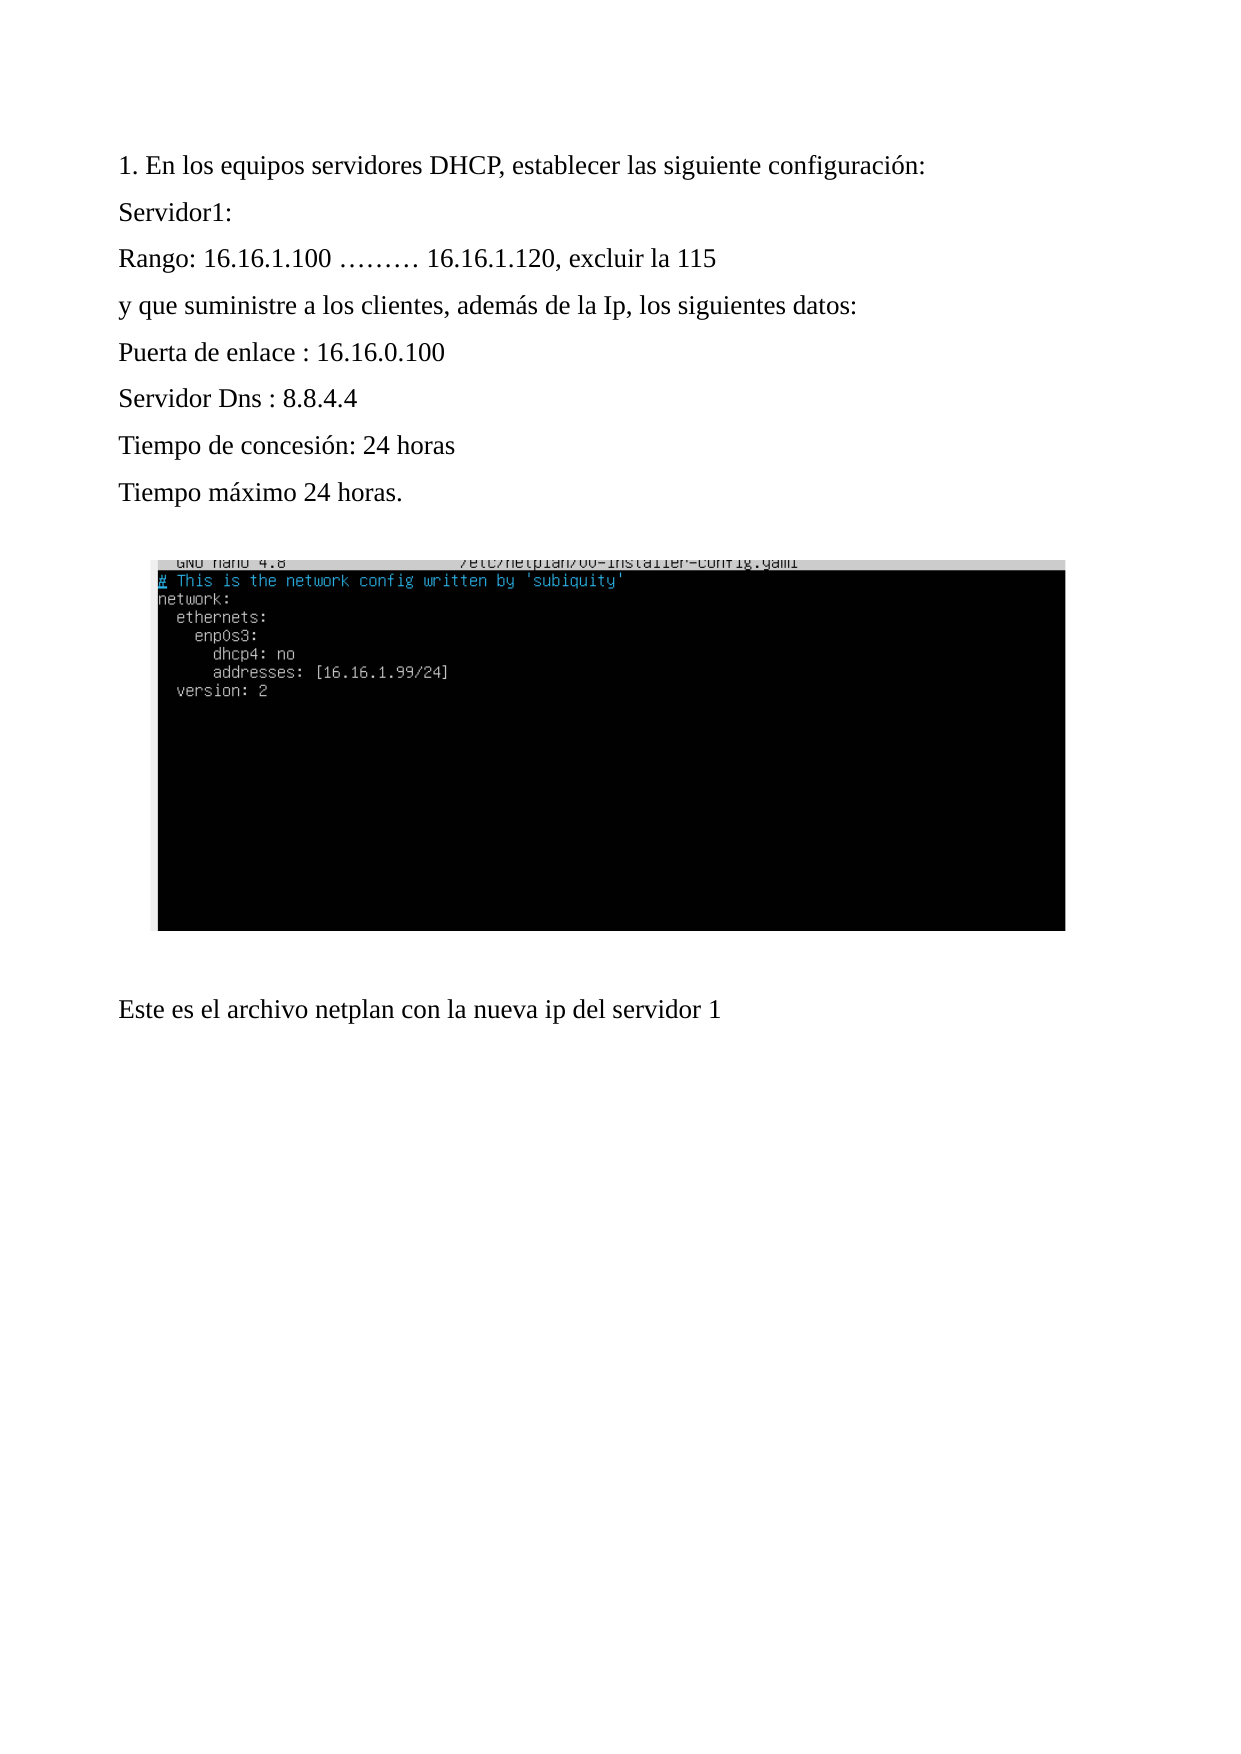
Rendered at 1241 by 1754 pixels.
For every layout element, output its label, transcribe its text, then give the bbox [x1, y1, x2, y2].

text Este es el archivo netplan con la nueva ip del servidor 1 [118, 993, 1122, 1024]
text y que suministre a los clientes, además de la Ip, los siguientes datos: [118, 289, 1122, 320]
text Tiempo de concesión: 24 horas [118, 429, 1122, 460]
text Rango: 16.16.1.100 ……… 16.16.1.120, excluir la 115 [118, 243, 1122, 274]
text Tiempo máximo 24 horas. [118, 476, 1122, 507]
text 1. En los equipos servidores DHCP, establecer las siguiente configuración: [118, 149, 1122, 180]
text Servidor Dns : 8.8.4.4 [118, 383, 1122, 414]
text Puerta de enlace : 16.16.0.100 [118, 336, 1122, 367]
text Servidor1: [118, 196, 1122, 227]
picture [150, 560, 1066, 931]
